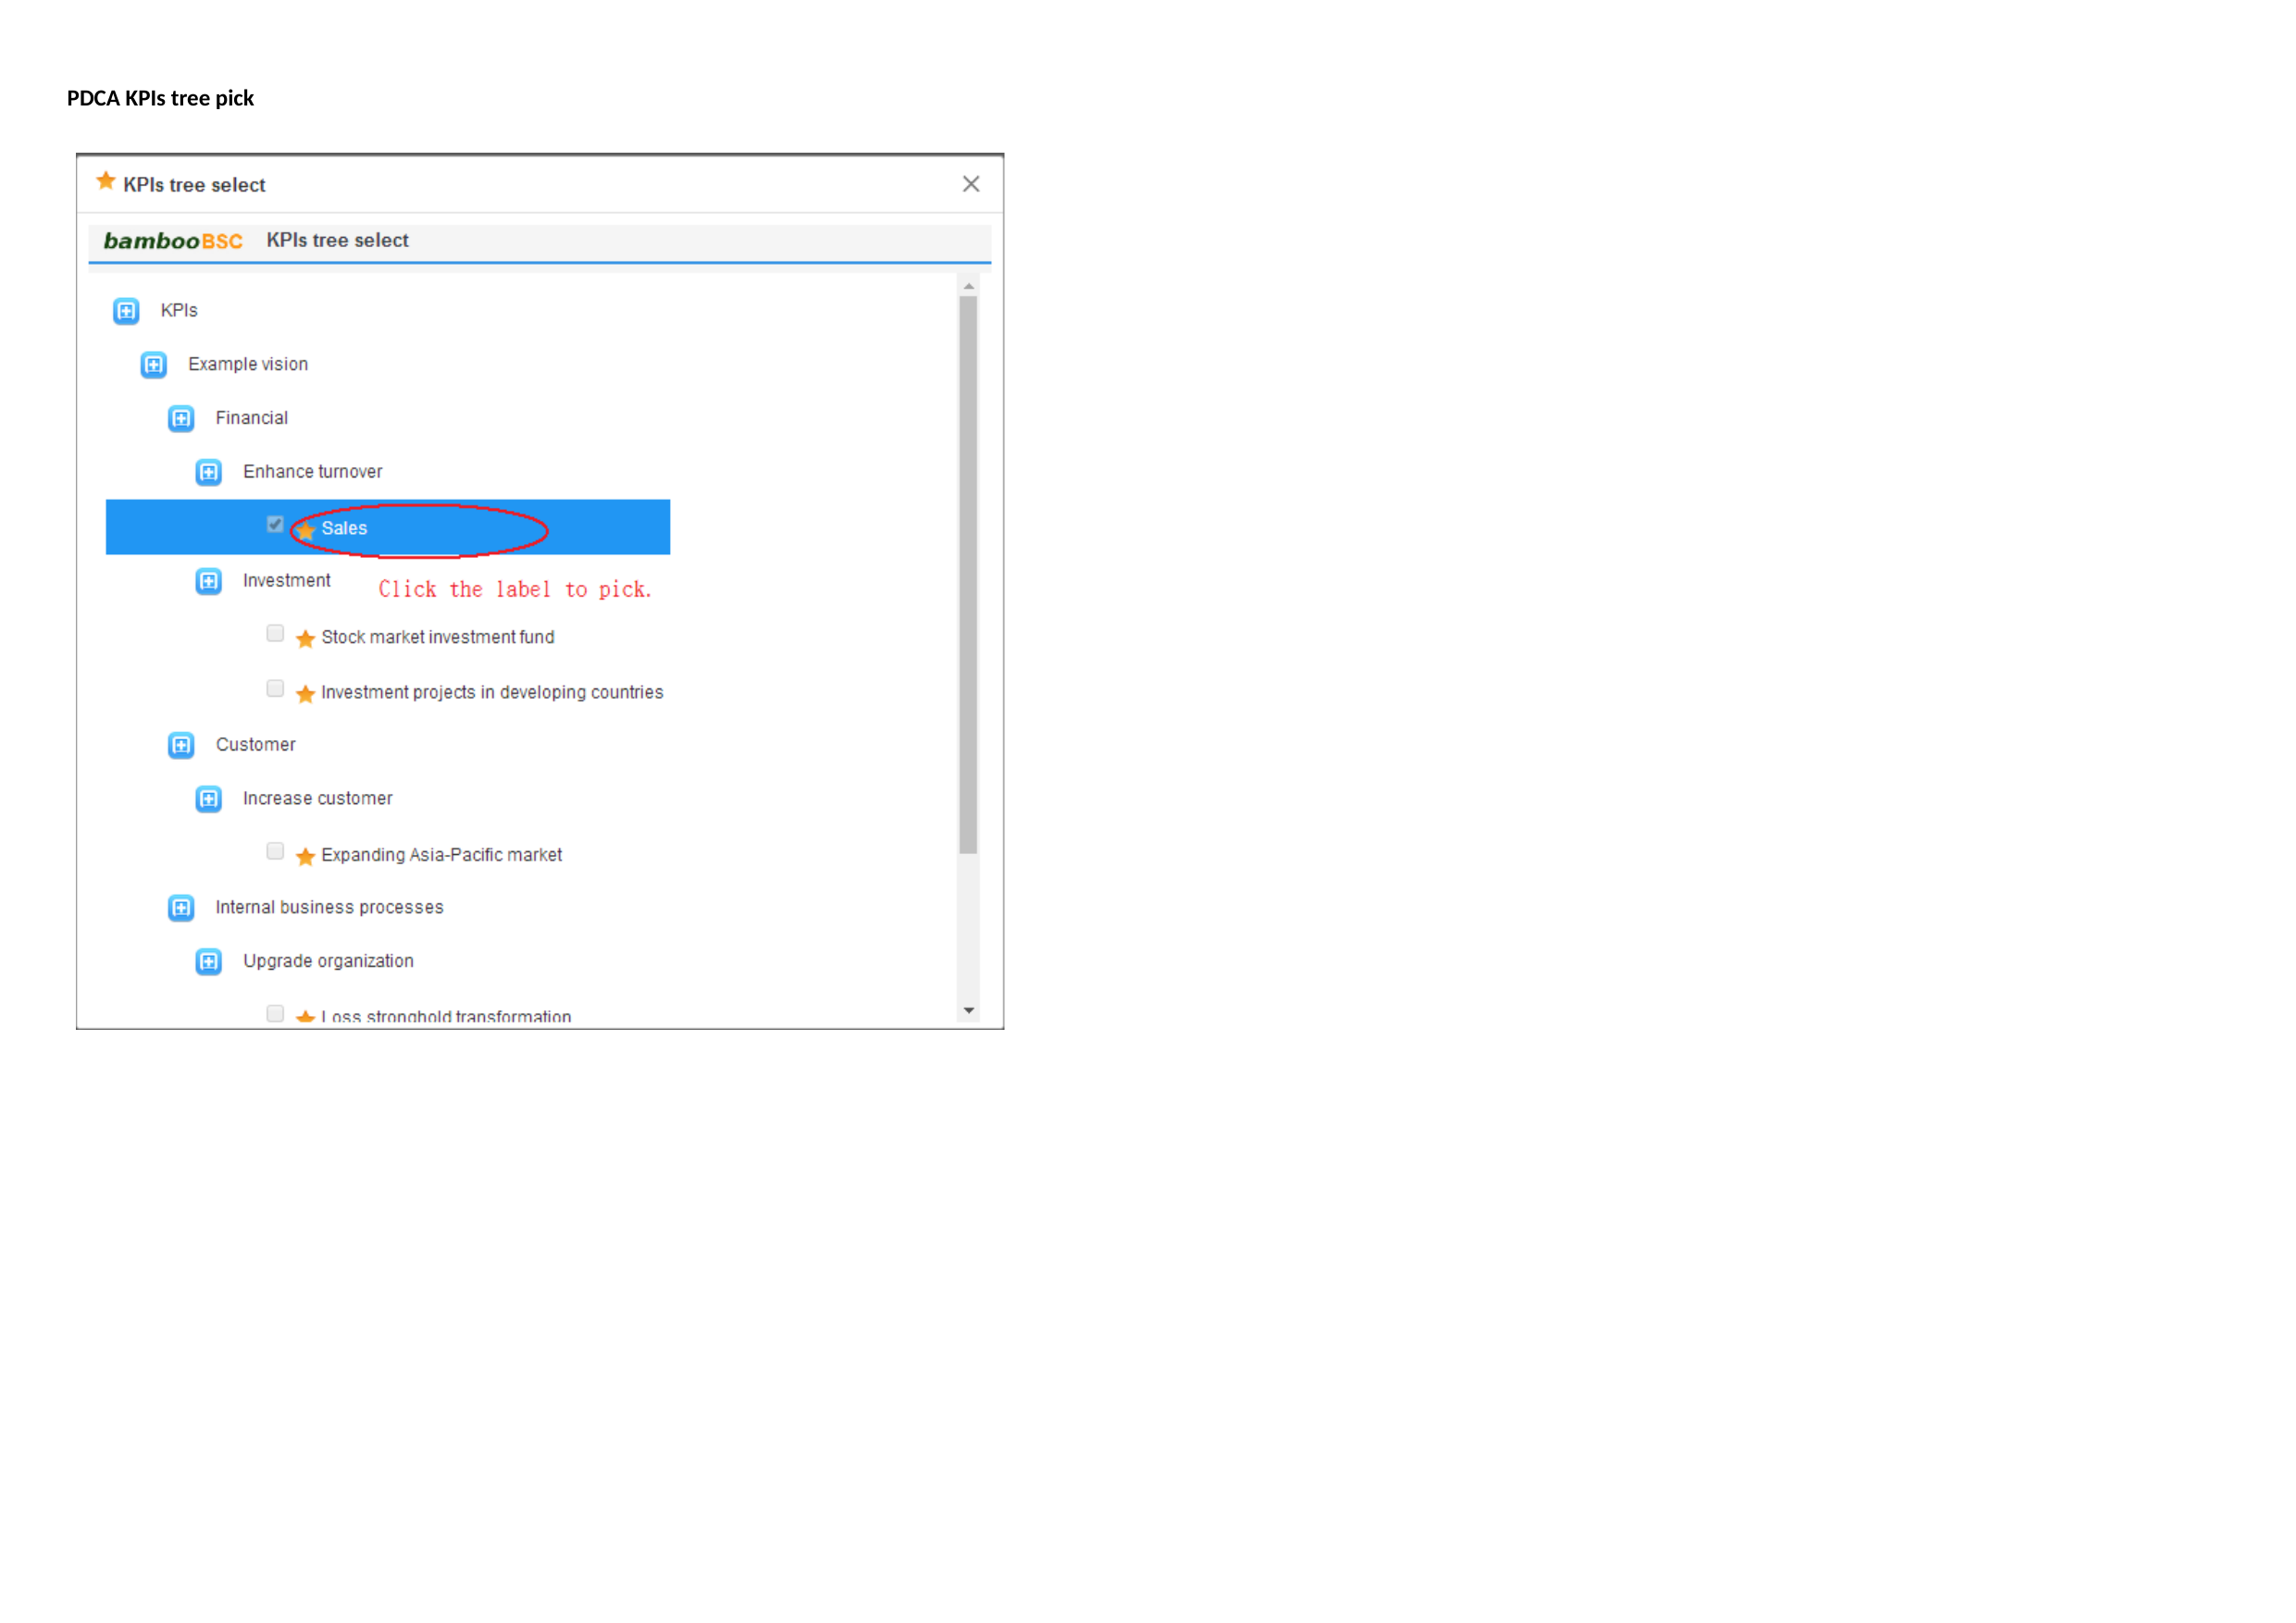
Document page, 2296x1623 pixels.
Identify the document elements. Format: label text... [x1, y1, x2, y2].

text PDCA KPIs tree pick [67, 82, 2226, 118]
